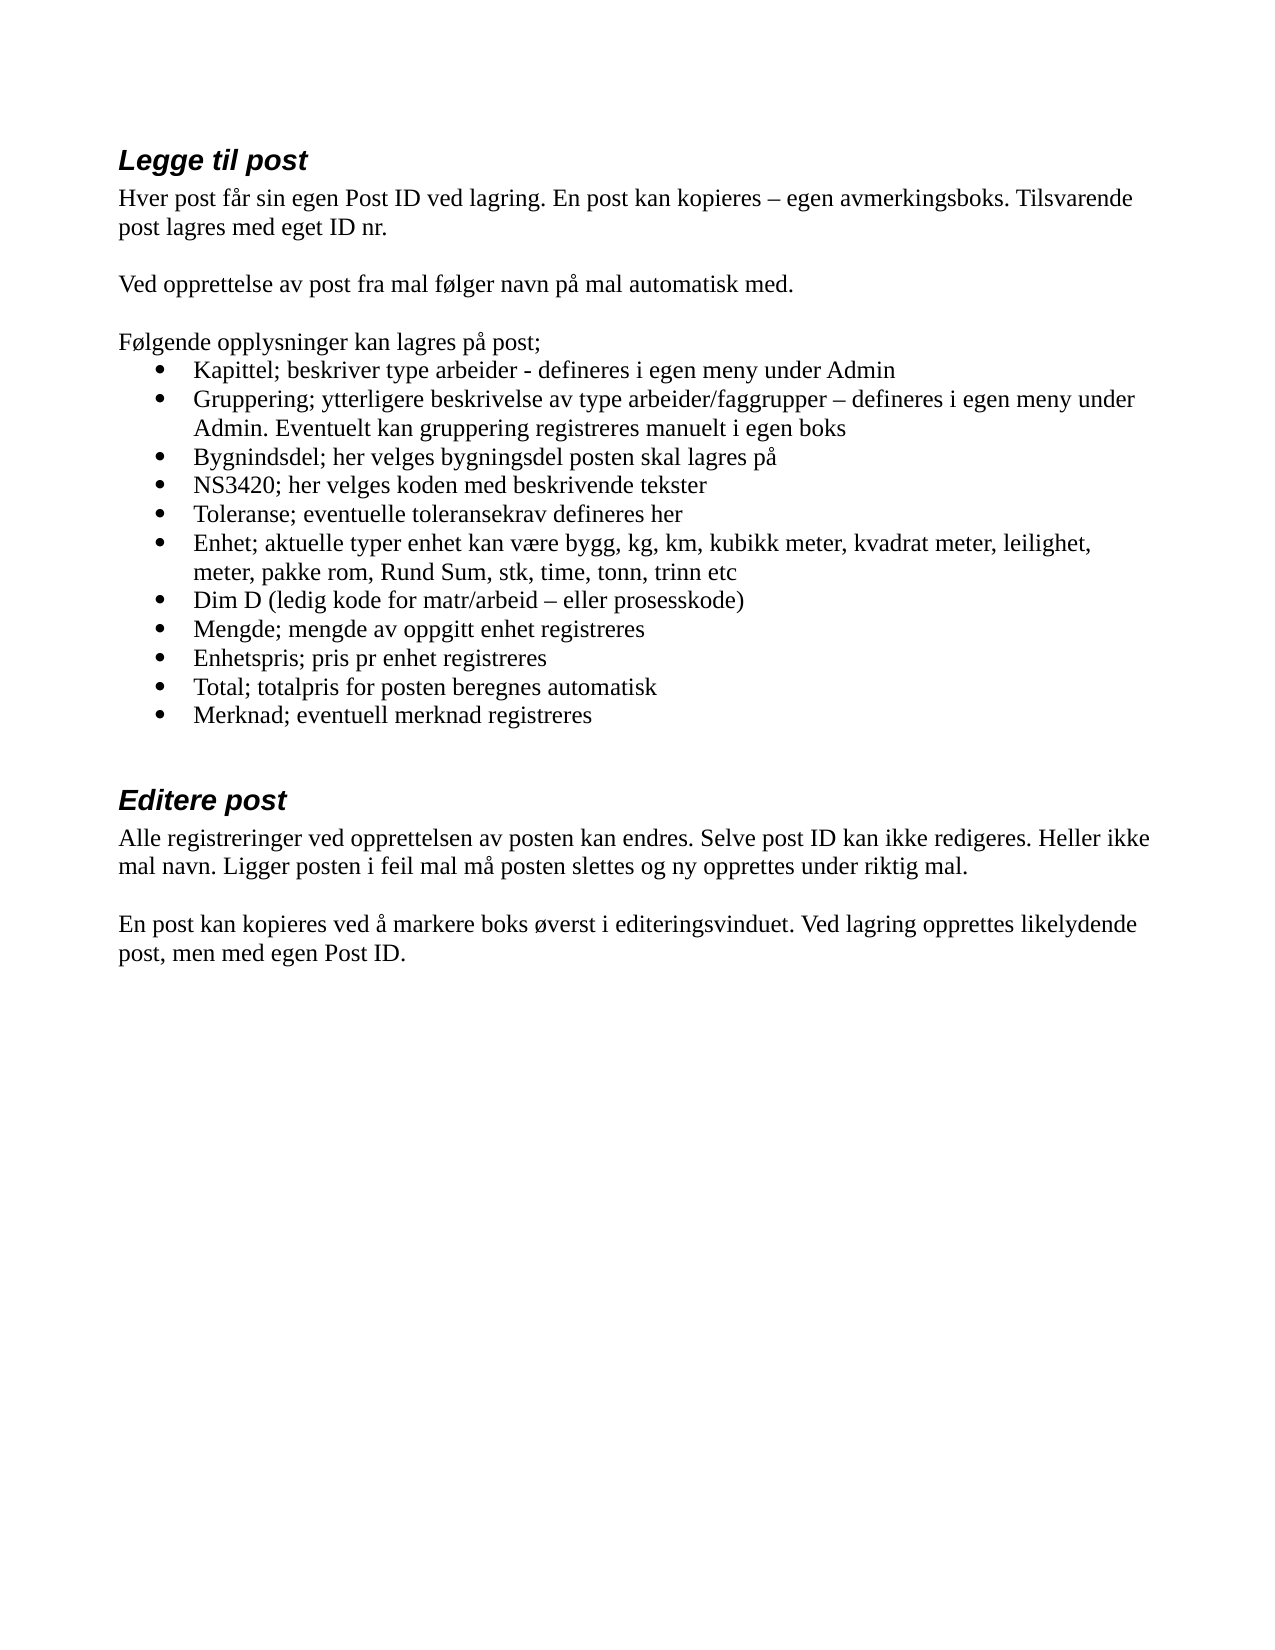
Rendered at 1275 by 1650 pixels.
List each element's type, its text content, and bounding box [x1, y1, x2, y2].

list Gruppering; ytterligere beskrivelse av type arbeider/faggrupper – defineres i egen meny under Admin. Eventuelt kan gruppering registreres manuelt i egen boks [156, 384, 1157, 442]
list Merknad; eventuell merknad registreres [156, 700, 1157, 729]
text En post kan kopieres ved å markere boks øverst i editeringsvinduet. Ved lagring opprettes likelydende post, men med egen Post ID. [118, 909, 1157, 966]
list Dim D (ledig kode for matr/arbeid – eller prosesskode) [156, 585, 1157, 614]
list Mengde; mengde av oppgitt enhet registreres [156, 614, 1157, 643]
text Ved opprettelse av post fra mal følger navn på mal automatisk med. [118, 269, 1157, 298]
list Total; totalpris for posten beregnes automatisk [156, 672, 1157, 700]
list NS3420; her velges koden med beskrivende tekster [156, 470, 1157, 499]
text Hver post får sin egen Post ID ved lagring. En post kan kopieres – egen avmerkingsboks. Tilsvarende post lagres med eget ID nr. [118, 183, 1157, 240]
text Alle registreringer ved opprettelsen av posten kan endres. Selve post ID kan ikke redigeres. Heller ikke mal navn. Ligger posten i feil mal må posten slettes og ny opprettes under riktig mal. [118, 823, 1157, 880]
list Bygnindsdel; her velges bygningsdel posten skal lagres på [156, 442, 1157, 470]
text Følgende opplysninger kan lagres på post; [118, 327, 1157, 355]
list Enhet; aktuelle typer enhet kan være bygg, kg, km, kubikk meter, kvadrat meter, leilighet, meter, pakke rom, Rund Sum, stk, time, tonn, trinn etc [156, 528, 1157, 585]
list Kapittel; beskriver type arbeider - defineres i egen meny under Admin [156, 355, 1157, 384]
list Enhetspris; pris pr enhet registreres [156, 643, 1157, 672]
subtitle Editere post [118, 783, 1157, 816]
subtitle Legge til post [118, 143, 1157, 177]
list Toleranse; eventuelle toleransekrav defineres her [156, 499, 1157, 528]
